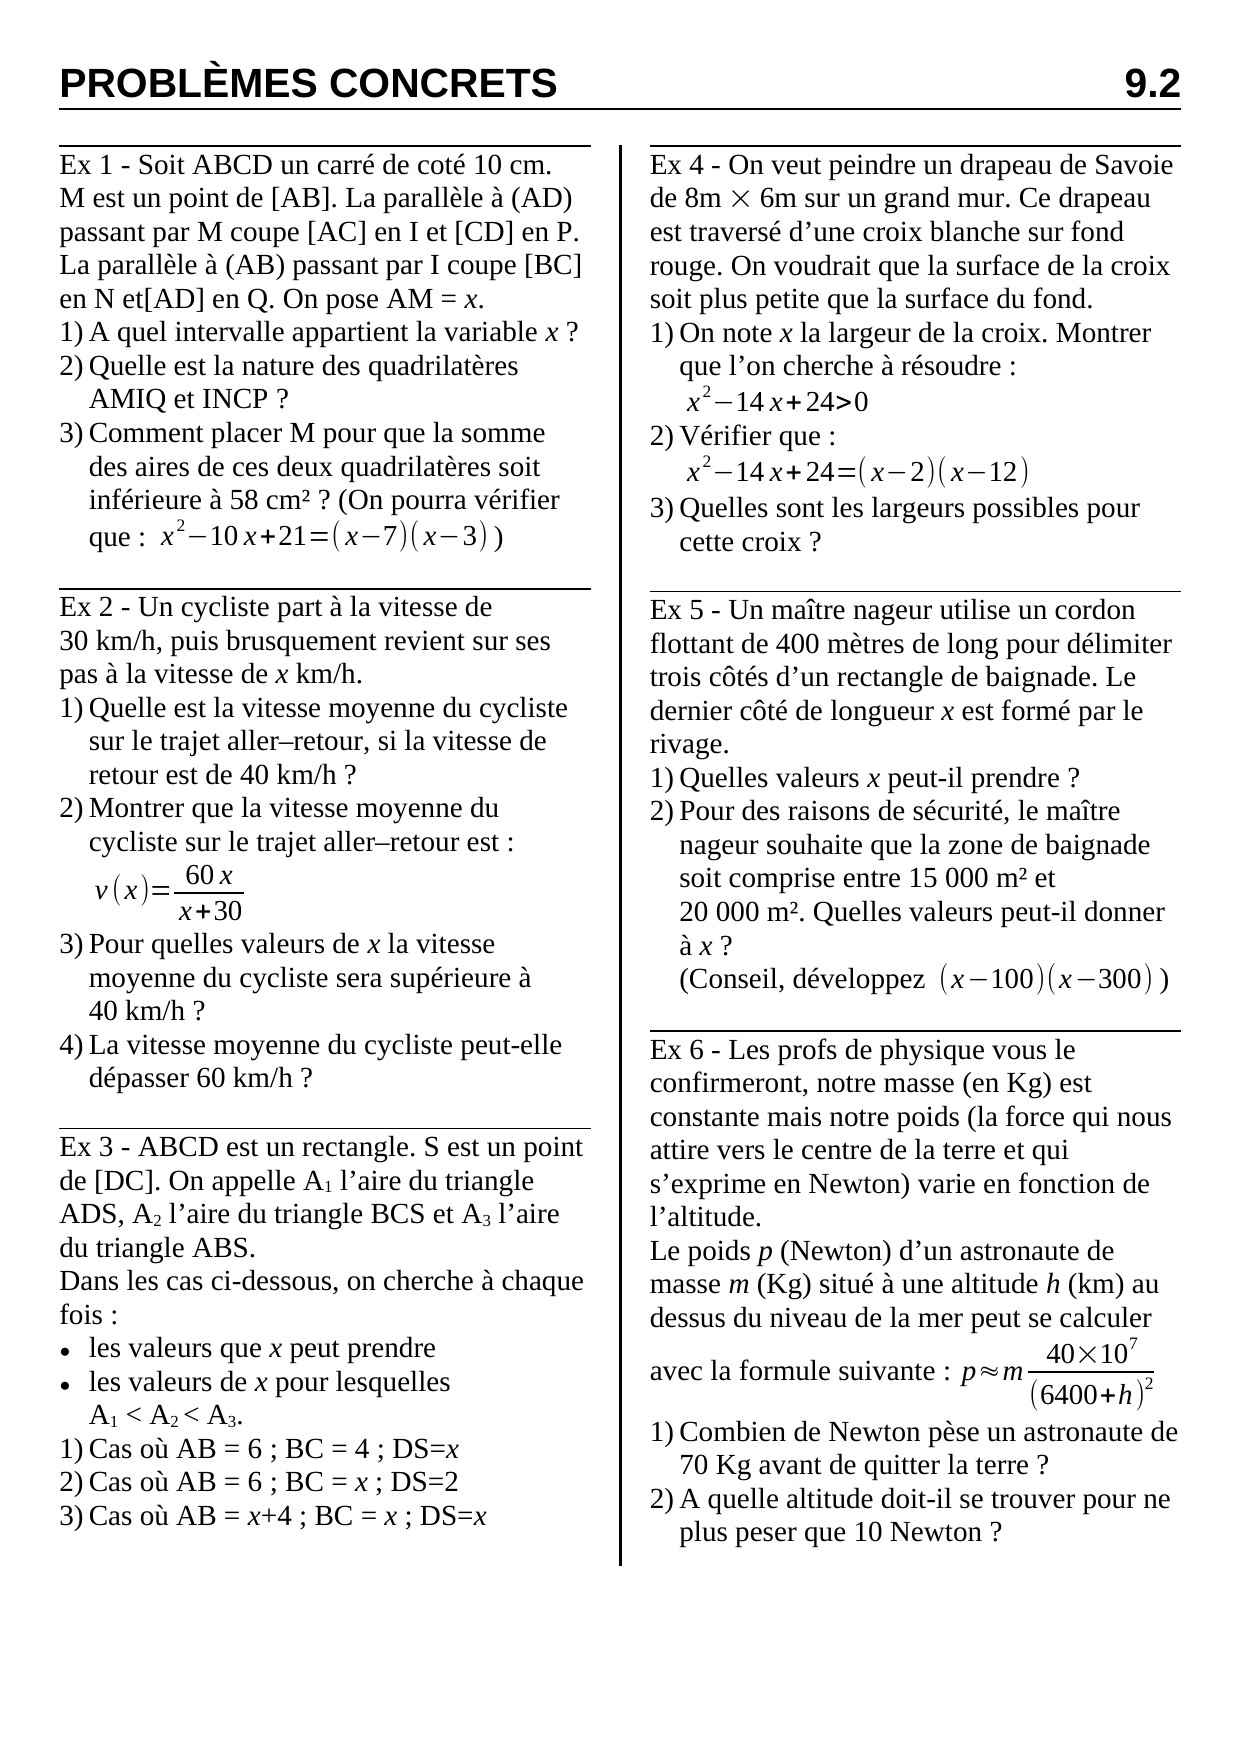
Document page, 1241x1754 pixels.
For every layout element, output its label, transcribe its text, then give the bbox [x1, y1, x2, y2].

list On note x la largeur de la croix. Montrer que l’on cherche à résoudre : [649, 315, 1181, 418]
list Quelles valeurs x peut-il prendre ? [649, 760, 1181, 793]
list Pour quelles valeurs de x la vitesse moyenne du cycliste sera supérieure à 40 km/h ? [59, 926, 591, 1027]
list Un maître nageur utilise un cordon flottant de 400 mètres de long pour délimiter trois côtés d’un rectangle de baignade. Le dernier côté de longueur x est formé par le rivage. [649, 592, 1181, 760]
list Comment placer M pour que la somme des aires de ces deux quadrilatères soit inférieure à 58 cm² ? (On pourra vérifier que : ) [59, 415, 591, 554]
text Le poids p (Newton) d’un astronaute de masse m (Kg) situé à une altitude h (km) au dessus du niveau de la mer peut se calculer avec la formule suivante : [649, 1233, 1181, 1414]
list La vitesse moyenne du cycliste peut-elle dépasser 60 km/h ? [59, 1027, 591, 1094]
list A quel intervalle appartient la variable x ? [59, 314, 591, 348]
list Cas où AB = 6 ; BC = 4 ; DS=x [59, 1431, 591, 1464]
list les valeurs de x pour lesquelles A1 < A2 < A3. [59, 1364, 591, 1431]
list Soit ABCD un carré de coté 10 cm. M est un point de [AB]. La parallèle à (AD) passant par M coupe [AC] en I et [CD] en P. La parallèle à (AB) passant par I coupe [BC] en N et[AD] en Q. On pose AM = x. [59, 147, 591, 314]
list Quelle est la nature des quadrilatères AMIQ et INCP ? [59, 348, 591, 415]
list Combien de Newton pèse un astronaute de 70 Kg avant de quitter la terre ? [649, 1414, 1181, 1481]
list Les profs de physique vous le confirmeront, notre masse (en Kg) est constante mais notre poids (la force qui nous attire vers le centre de la terre et qui s’exprime en Newton) varie en fonction de l’altitude. [649, 1031, 1181, 1233]
list On veut peindre un drapeau de Savoie de 8m × 6m sur un grand mur. Ce drapeau est traversé d’une croix blanche sur fond rouge. On voudrait que la surface de la croix soit plus petite que la surface du fond. [649, 146, 1181, 315]
list Vérifier que : [649, 418, 1181, 490]
list Quelle est la vitesse moyenne du cycliste sur le trajet aller–retour, si la vitesse de retour est de 40 km/h ? [59, 690, 591, 791]
list Un cycliste part à la vitesse de 30 km/h, puis brusquement revient sur ses pas à la vitesse de x km/h. [59, 590, 591, 690]
list Cas où AB = 6 ; BC = x ; DS=2 [59, 1464, 591, 1498]
list Montrer que la vitesse moyenne du cycliste sur le trajet aller–retour est : [59, 791, 591, 926]
list Quelles sont les largeurs possibles pour cette croix ? [649, 490, 1181, 557]
list les valeurs que x peut prendre [59, 1330, 591, 1364]
list ABCD est un rectangle. S est un point de [DC]. On appelle A1 l’aire du triangle ADS, A2 l’aire du triangle BCS et A3 l’aire du triangle ABS. [59, 1129, 591, 1263]
subtitle Problèmes concrets 9.2 [59, 59, 1181, 108]
list Pour des raisons de sécurité, le maître nageur souhaite que la zone de baignade soit comprise entre 15 000 m² et 20 000 m². Quelles valeurs peut-il donner à x ? (Conseil, développez ) [649, 793, 1181, 997]
list A quelle altitude doit-il se trouver pour ne plus peser que 10 Newton ? [649, 1481, 1181, 1548]
list Cas où AB = x+4 ; BC = x ; DS=x [59, 1498, 591, 1532]
text Dans les cas ci-dessous, on cherche à chaque fois : [59, 1263, 591, 1330]
